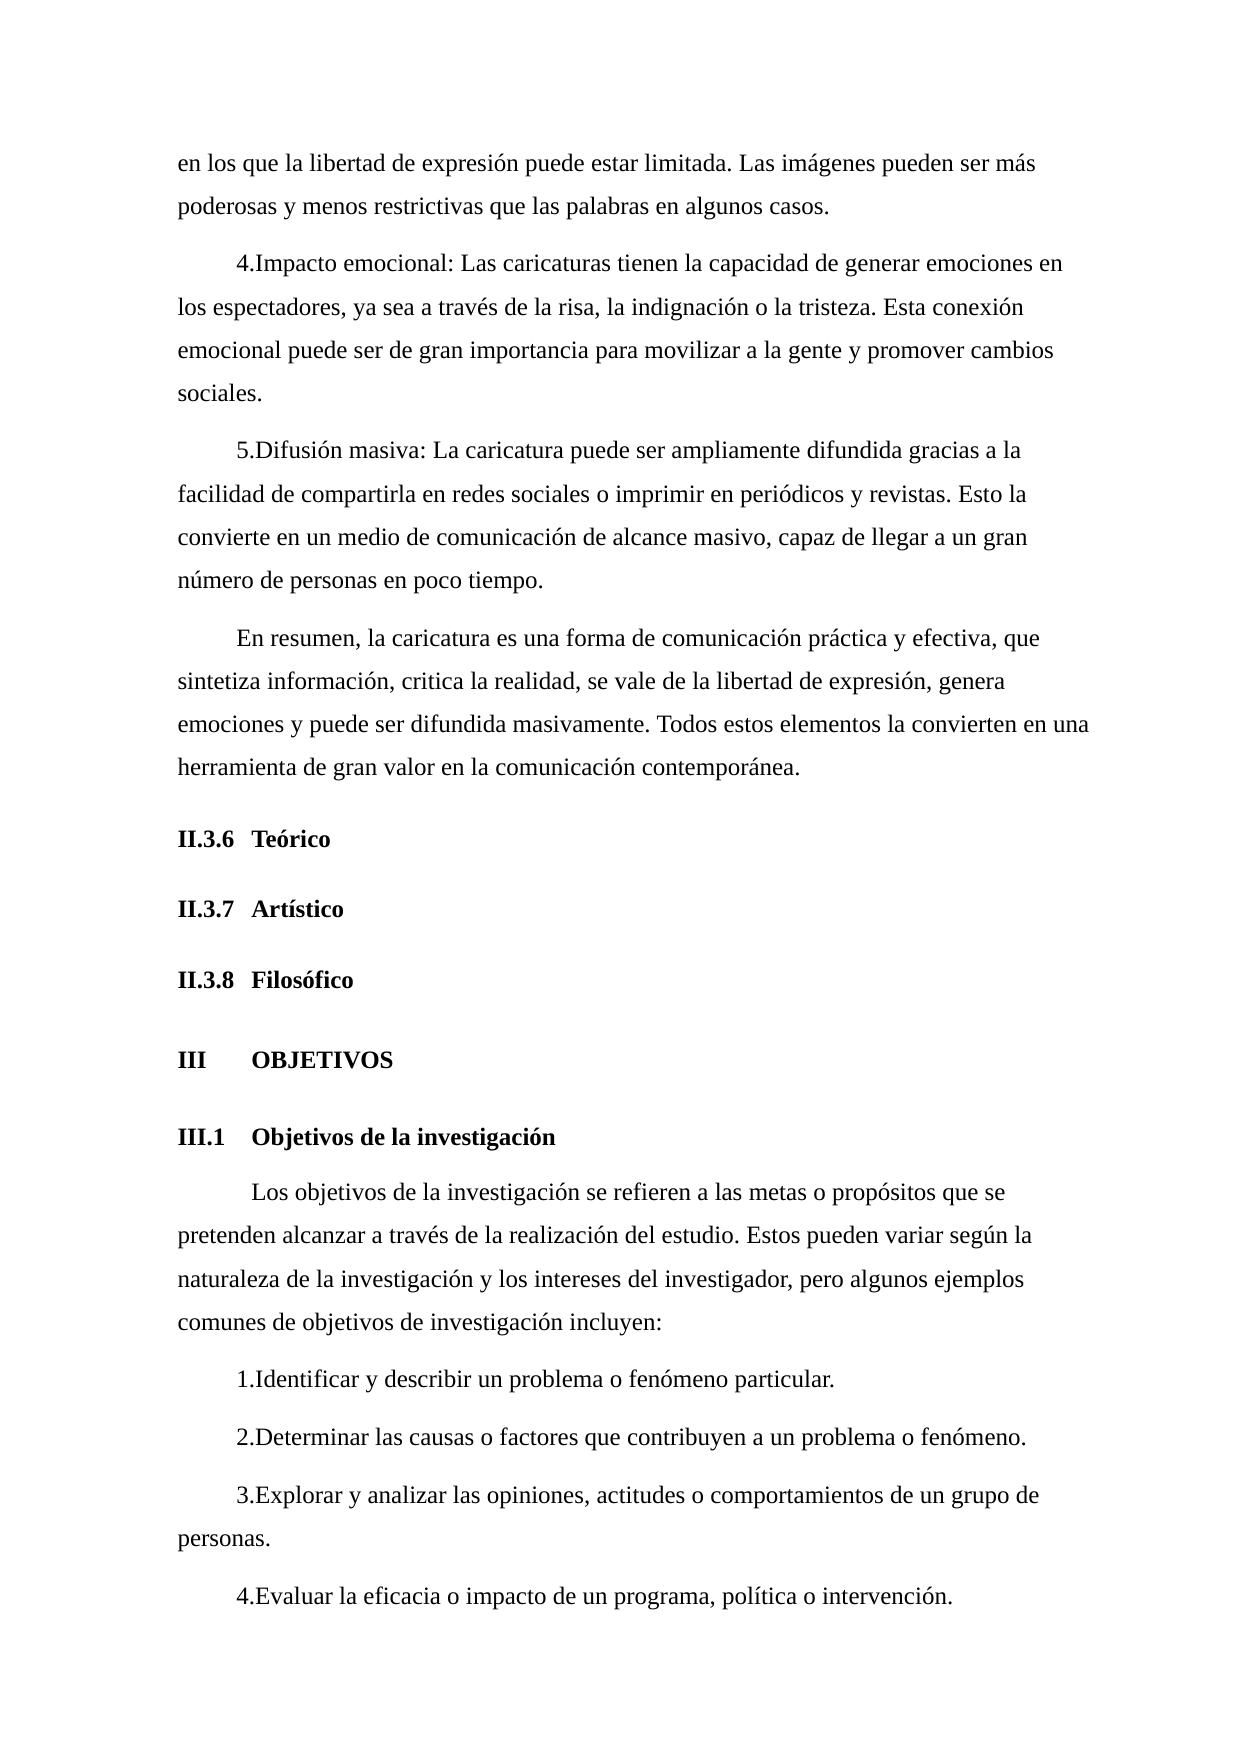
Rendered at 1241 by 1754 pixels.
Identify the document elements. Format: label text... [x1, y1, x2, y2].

text Los objetivos de la investigación se refieren a las metas o propósitos que se pretenden alcanzar a través de la realización del estudio. Estos pueden variar según la naturaleza de la investigación y los intereses del investigador, pero algunos ejemplos comunes de objetivos de investigación incluyen: [177, 1177, 1093, 1336]
list en los que la libertad de expresión puede estar limitada. Las imágenes pueden ser más poderosas y menos restrictivas que las palabras en algunos casos. [177, 148, 1093, 219]
list Evaluar la eficacia o impacto de un programa, política o intervención. [177, 1581, 1093, 1609]
subtitle OBJETIVOS [177, 1045, 1093, 1074]
text En resumen, la caricatura es una forma de comunicación práctica y efectiva, que sintetiza información, critica la realidad, se vale de la libertad de expresión, genera emociones y puede ser difundida masivamente. Todos estos elementos la convierten en una herramienta de gran valor en la comunicación contemporánea. [177, 623, 1093, 781]
subtitle Teórico [177, 824, 1093, 853]
list Determinar las causas o factores que contribuyen a un problema o fenómeno. [177, 1422, 1093, 1451]
list Difusión masiva: La caricatura puede ser ampliamente difundida gracias a la facilidad de compartirla en redes sociales o imprimir en periódicos y revistas. Esto la convierte en un medio de comunicación de alcance masivo, capaz de llegar a un gran número de personas en poco tiempo. [177, 436, 1093, 594]
subtitle Filosófico [177, 965, 1093, 993]
list Explorar y analizar las opiniones, actitudes o comportamientos de un grupo de personas. [177, 1480, 1093, 1552]
list Identificar y describir un problema o fenómeno particular. [177, 1364, 1093, 1393]
list Impacto emocional: Las caricaturas tienen la capacidad de generar emociones en los espectadores, ya sea a través de la risa, la indignación o la tristeza. Esta conexión emocional puede ser de gran importancia para movilizar a la gente y promover cambios sociales. [177, 248, 1093, 407]
subtitle Artístico [177, 894, 1093, 923]
subtitle Objetivos de la investigación [177, 1122, 1093, 1151]
